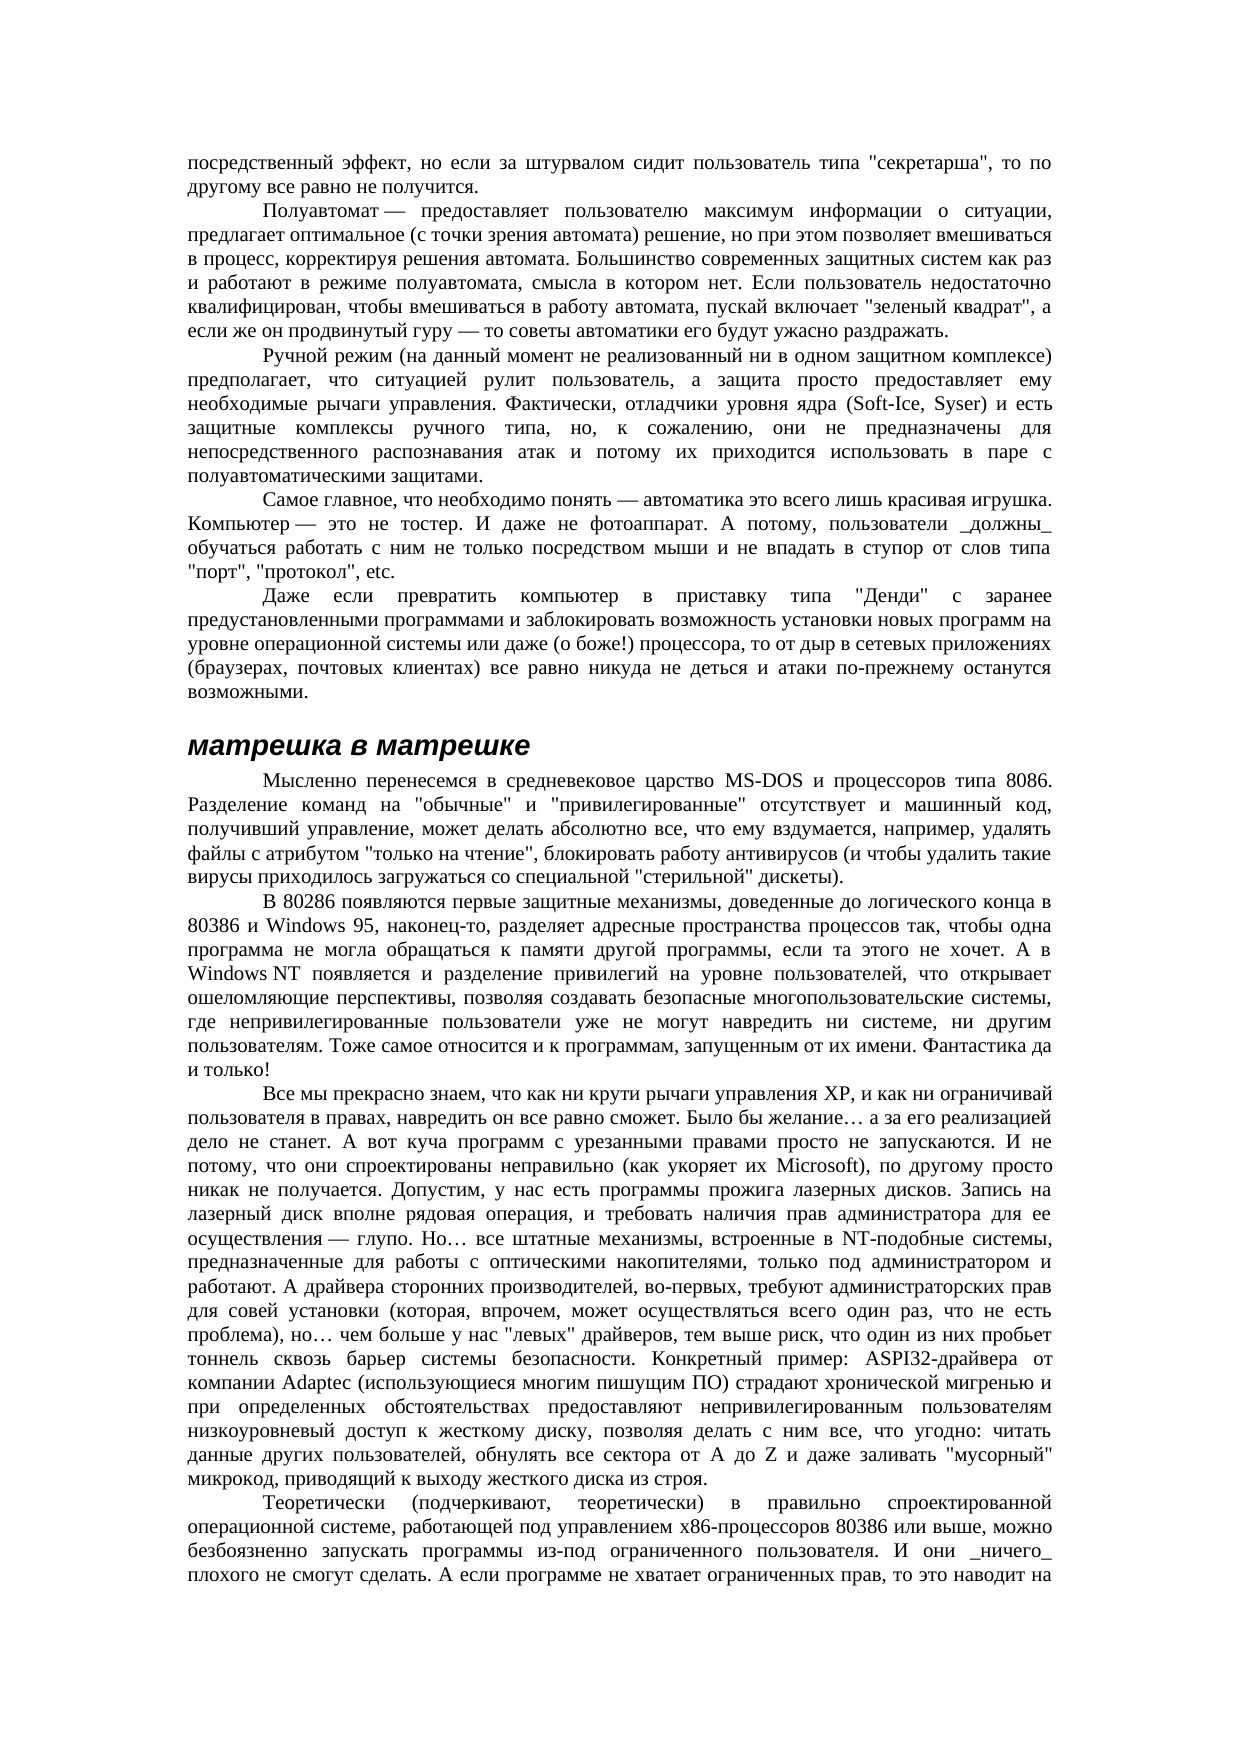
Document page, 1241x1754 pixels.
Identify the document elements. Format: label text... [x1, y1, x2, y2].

subtitle матрешка в матрешке [187, 728, 1053, 762]
text Теоретически (подчеркивают, теоретически) в правильно спроектированной операционной системе, работающей под управлением x86-процессоров 80386 или выше, можно безбоязненно запускать программы из-под ограниченного пользователя. И они _ничего_ плохого не смогут сделать. А если программе не хватает ограниченных прав, то это наводит на [187, 1490, 1053, 1586]
text Ручной режим (на данный момент не реализованный ни в одном защитном комплексе) предполагает, что ситуацией рулит пользователь, а защита просто предоставляет ему необходимые рычаги управления. Фактически, отладчики уровня ядра (Soft-Ice, Syser) и есть защитные комплексы ручного типа, но, к сожалению, они не предназначены для непосредственного распознавания атак и потому их приходится использовать в паре с полуавтоматическими защитами. [187, 342, 1053, 487]
text Полуавтомат — предоставляет пользователю максимум информации о ситуации, предлагает оптимальное (с точки зрения автомата) решение, но при этом позволяет вмешиваться в процесс, корректируя решения автомата. Большинство современных защитных систем как раз и работают в режиме полуавтомата, смысла в котором нет. Если пользователь недостаточно квалифицирован, чтобы вмешиваться в работу автомата, пускай включает "зеленый квадрат", а если же он продвинутый гуру — то советы автоматики его будут ужасно раздражать. [187, 198, 1053, 342]
text Даже если превратить компьютер в приставку типа "Денди" с заранее предустановленными программами и заблокировать возможность установки новых программ на уровне операционной системы или даже (о боже!) процессора, то от дыр в сетевых приложениях (браузерах, почтовых клиентах) все равно никуда не деться и атаки по-прежнему останутся возможными. [187, 583, 1053, 703]
text Все мы прекрасно знаем, что как ни крути рычаги управления XP, и как ни ограничивай пользователя в правах, навредить он все равно сможет. Было бы желание… а за его реализацией дело не станет. А вот куча программ с урезанными правами просто не запускаются. И не потому, что они спроектированы неправильно (как укоряет их Microsoft), по другому просто никак не получается. Допустим, у нас есть программы прожига лазерных дисков. Запись на лазерный диск вполне рядовая операция, и требовать наличия прав администратора для ее осуществления — глупо. Но… все штатные механизмы, встроенные в NT-подобные системы, предназначенные для работы с оптическими накопителями, только под администратором и работают. А драйвера сторонних производителей, во-первых, требуют администраторских прав для совей установки (которая, впрочем, может осуществляться всего один раз, что не есть проблема), но… чем больше у нас "левых" драйверов, тем выше риск, что один из них пробьет тоннель сквозь барьер системы безопасности. Конкретный пример: ASPI32-драйвера от компании Adaptec (использующиеся многим пишущим ПО) страдают хронической мигренью и при определенных обстоятельствах предоставляют непривилегированным пользователям низкоуровневый доступ к жесткому диску, позволяя делать с ним все, что угодно: читать данные других пользователей, обнулять все сектора от A до Z и даже заливать "мусорный" микрокод, приводящий к выходу жесткого диска из строя. [187, 1081, 1053, 1490]
text Мысленно перенесемся в средневековое царство MS-DOS и процессоров типа 8086. Разделение команд на "обычные" и "привилегированные" отсутствует и машинный код, получивший управление, может делать абсолютно все, что ему вздумается, например, удалять файлы с атрибутом "только на чтение", блокировать работу антивирусов (и чтобы удалить такие вирусы приходилось загружаться со специальной "стерильной" дискеты). [187, 768, 1053, 888]
text В 80286 появляются первые защитные механизмы, доведенные до логического конца в 80386 и Windows 95, наконец-то, разделяет адресные пространства процессов так, чтобы одна программа не могла обращаться к памяти другой программы, если та этого не хочет. А в Windows NT появляется и разделение привилегий на уровне пользователей, что открывает ошеломляющие перспективы, позволяя создавать безопасные многопользовательские системы, где непривилегированные пользователи уже не могут навредить ни системе, ни другим пользователям. Тоже самое относится и к программам, запущенным от их имени. Фантастика да и только! [187, 888, 1053, 1081]
text Самое главное, что необходимо понять — автоматика это всего лишь красивая игрушка. Компьютер — это не тостер. И даже не фотоаппарат. А потому, пользователи _должны_ обучаться работать с ним не только посредством мыши и не впадать в ступор от слов типа "порт", "протокол", etc. [187, 487, 1053, 583]
text посредственный эффект, но если за штурвалом сидит пользователь типа "секретарша", то по другому все равно не получится. [187, 150, 1053, 198]
